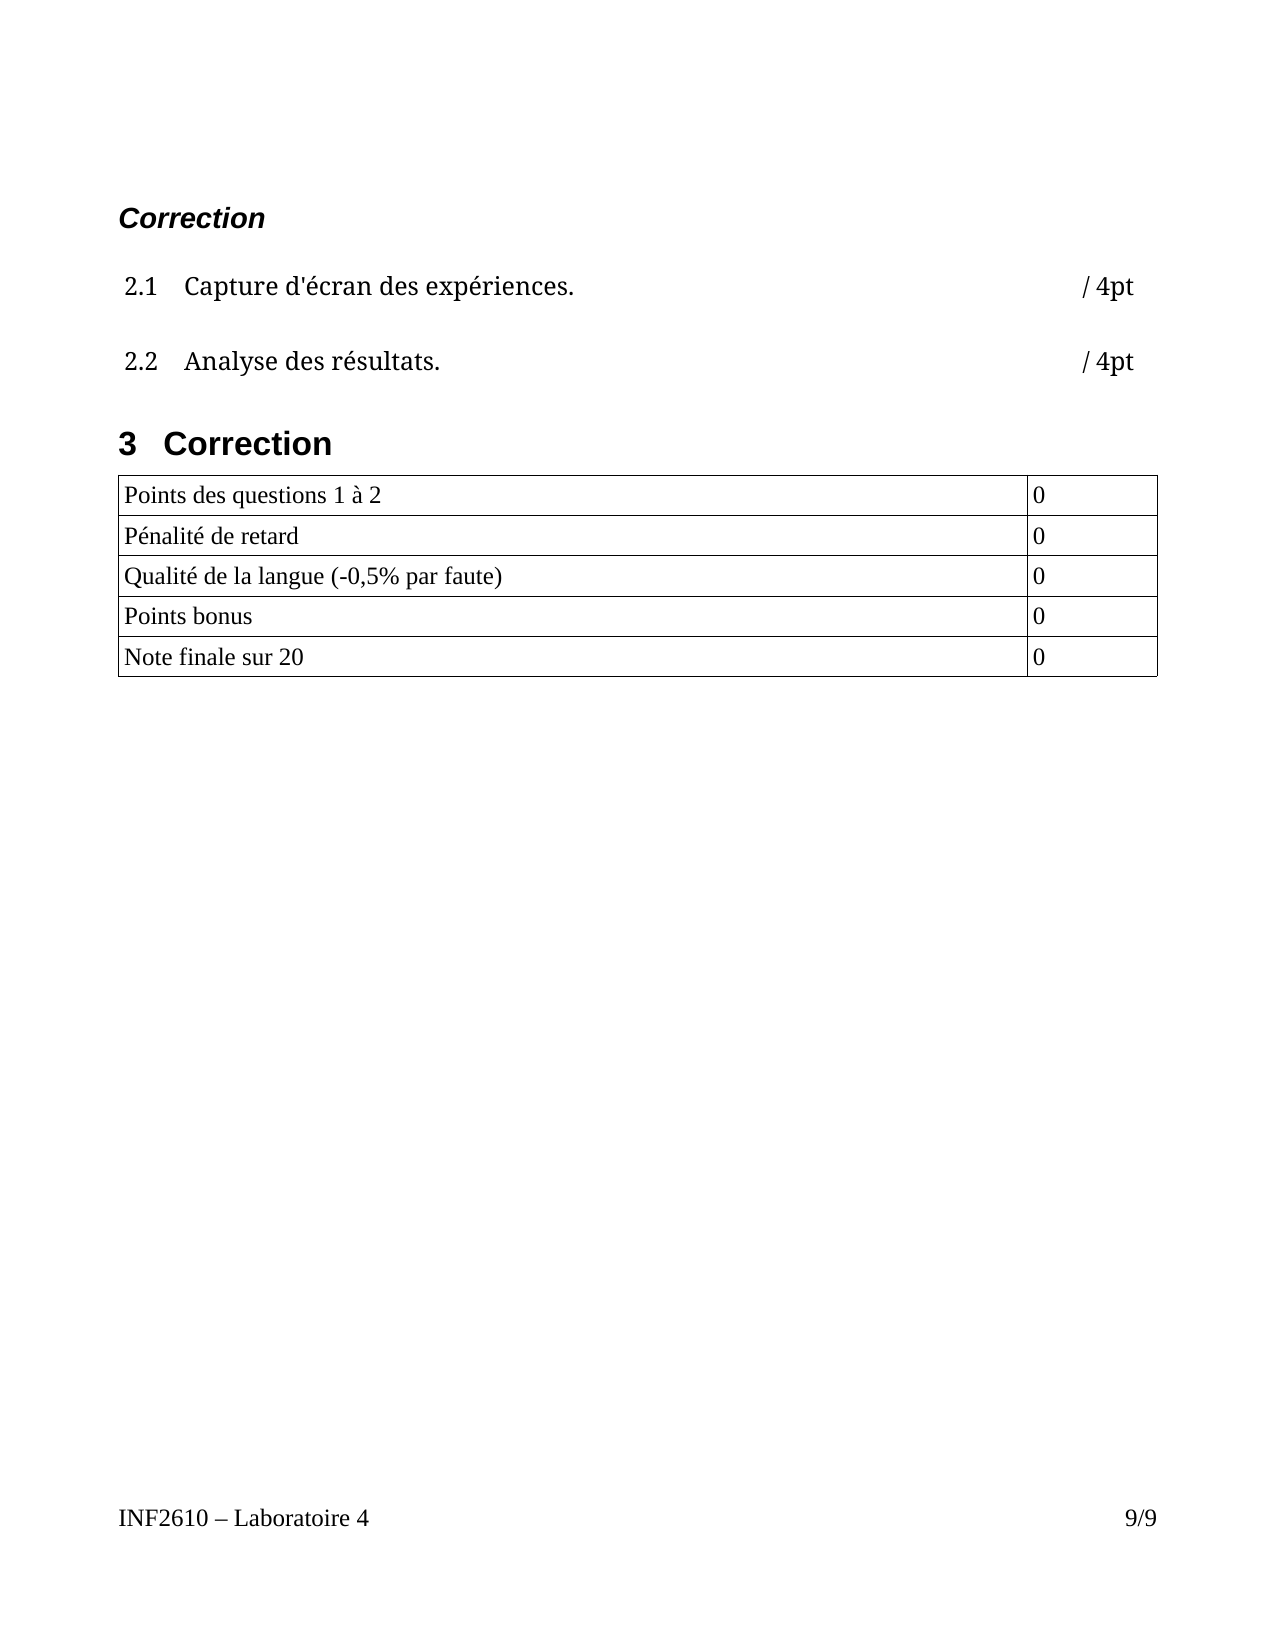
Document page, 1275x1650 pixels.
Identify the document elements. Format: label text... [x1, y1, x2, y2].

table_cell [1008, 323, 1077, 398]
table_header [1008, 248, 1077, 323]
table_cell 0 [1028, 516, 1157, 555]
table_cell 0 [1028, 637, 1157, 676]
subtitle Correction [118, 423, 1157, 462]
table_cell Note finale sur 20 [119, 637, 1027, 676]
subtitle Correction [118, 201, 1157, 235]
table_header Capture d'écran des expériences. [118, 248, 1007, 323]
table_header / 4pt [1077, 248, 1157, 323]
table_cell Pénalité de retard [119, 516, 1027, 555]
table_cell Qualité de la langue (-0,5% par faute) [119, 556, 1027, 596]
table_cell 0 [1028, 597, 1157, 636]
table_header Points des questions 1 à 2 [119, 476, 1027, 515]
table_cell Points bonus [119, 597, 1027, 636]
table_header 0 [1028, 476, 1157, 515]
table_cell 0 [1028, 556, 1157, 596]
table_cell / 4pt [1077, 323, 1157, 398]
table_cell Analyse des résultats. [118, 323, 1007, 398]
